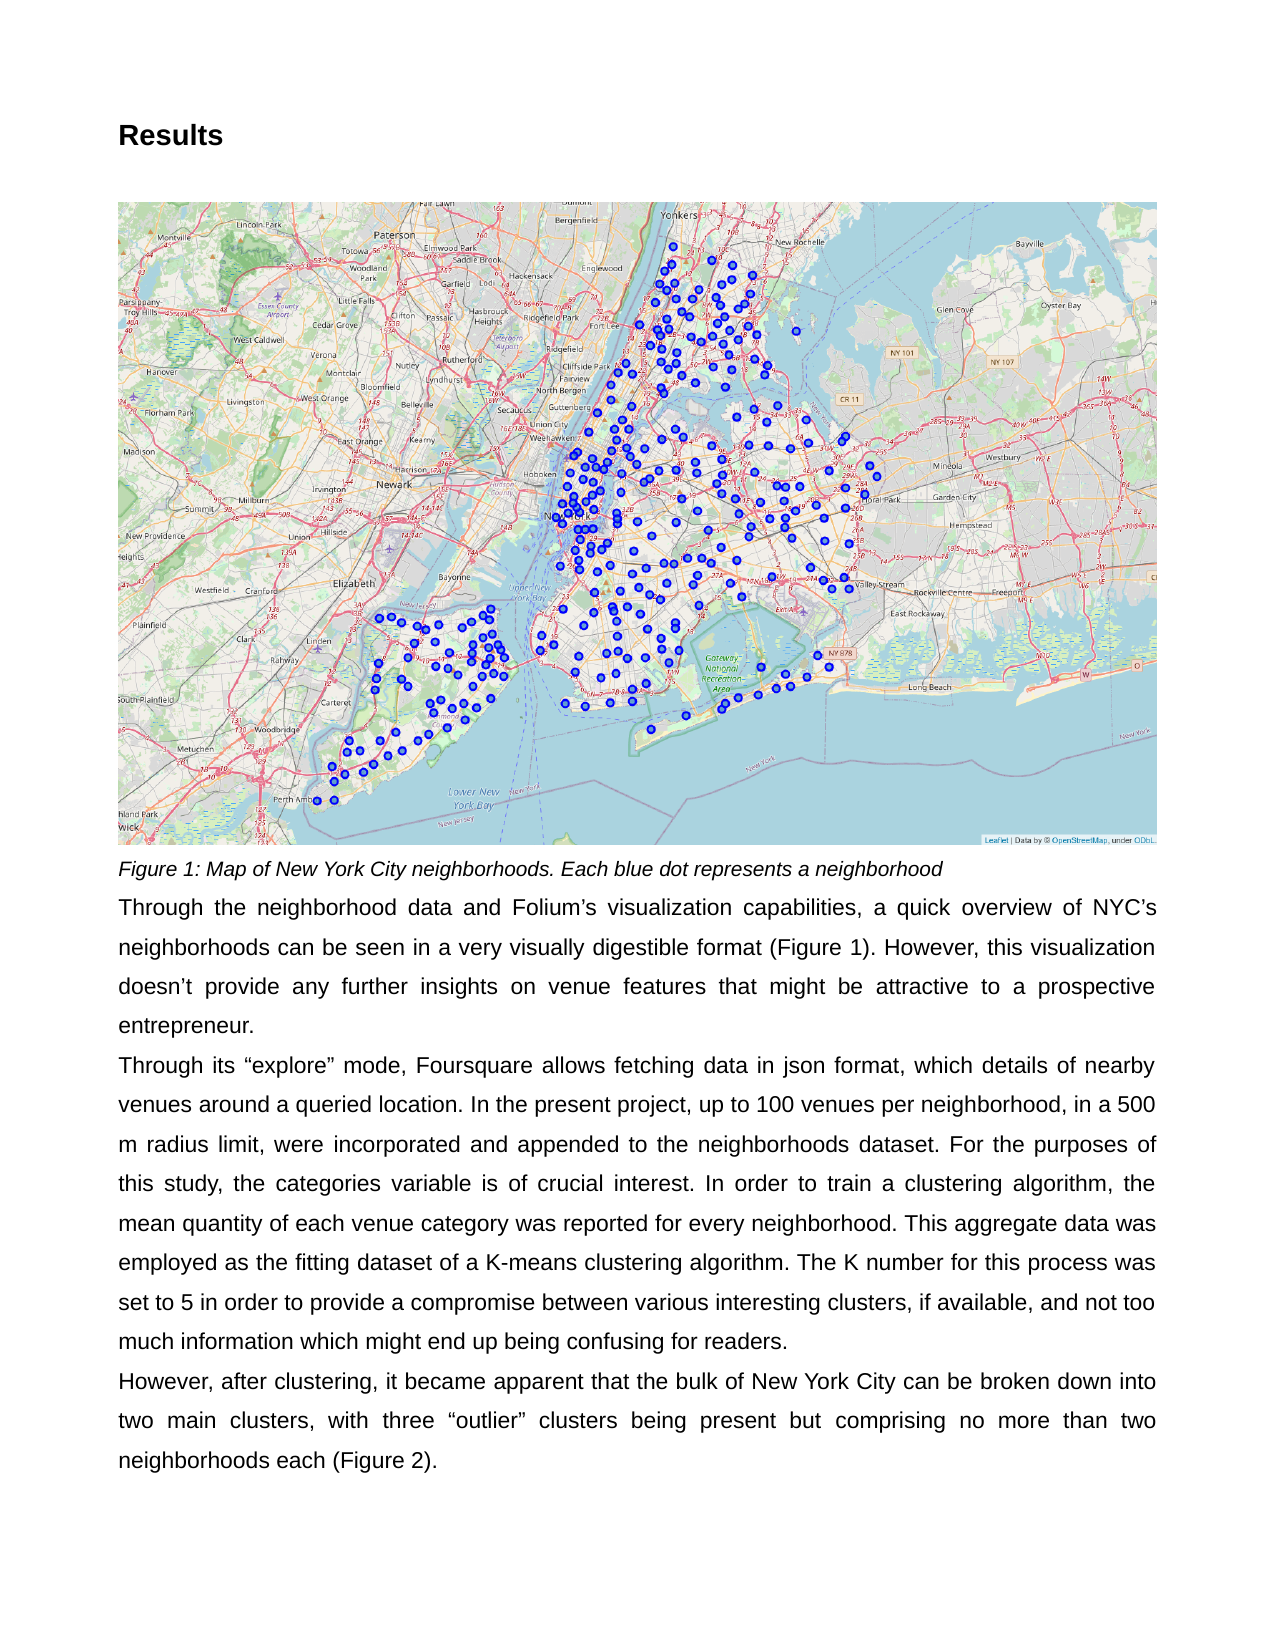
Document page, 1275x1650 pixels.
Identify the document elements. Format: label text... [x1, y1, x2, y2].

text [118, 191, 1157, 202]
text Through the neighborhood data and Folium’s visualization capabilities, a quick overview of NYC’s neighborhoods can be seen in a very visually digestible format (Figure 1). However, this visualization doesn’t provide any further insights on venue features that might be attractive to a prospective entrepreneur. [118, 881, 1157, 1039]
picture [118, 202, 1157, 845]
subtitle Results [118, 118, 1157, 152]
text Through its “explore” mode, Foursquare allows fetching data in json format, which details of nearby venues around a queried location. In the present project, up to 100 venues per neighborhood, in a 500 m radius limit, were incorporated and appended to the neighborhoods dataset. For the purposes of this study, the categories variable is of crucial interest. In order to train a clustering algorithm, the mean quantity of each venue category was reported for every neighborhood. This aggregate data was employed as the fitting dataset of a K-means clustering algorithm. The K number for this process was set to 5 in order to provide a compromise between various interesting clusters, if available, and not too much information which might end up being confusing for readers. [118, 1052, 1157, 1354]
text Figure 1: Map of New York City neighborhoods. Each blue dot represents a neighborhood [118, 845, 1157, 881]
text However, after clustering, it became apparent that the bulk of New York City can be broken down into two main clusters, with three “outlier” clusters being present but comprising no more than two neighborhoods each (Figure 2). [118, 1368, 1157, 1473]
